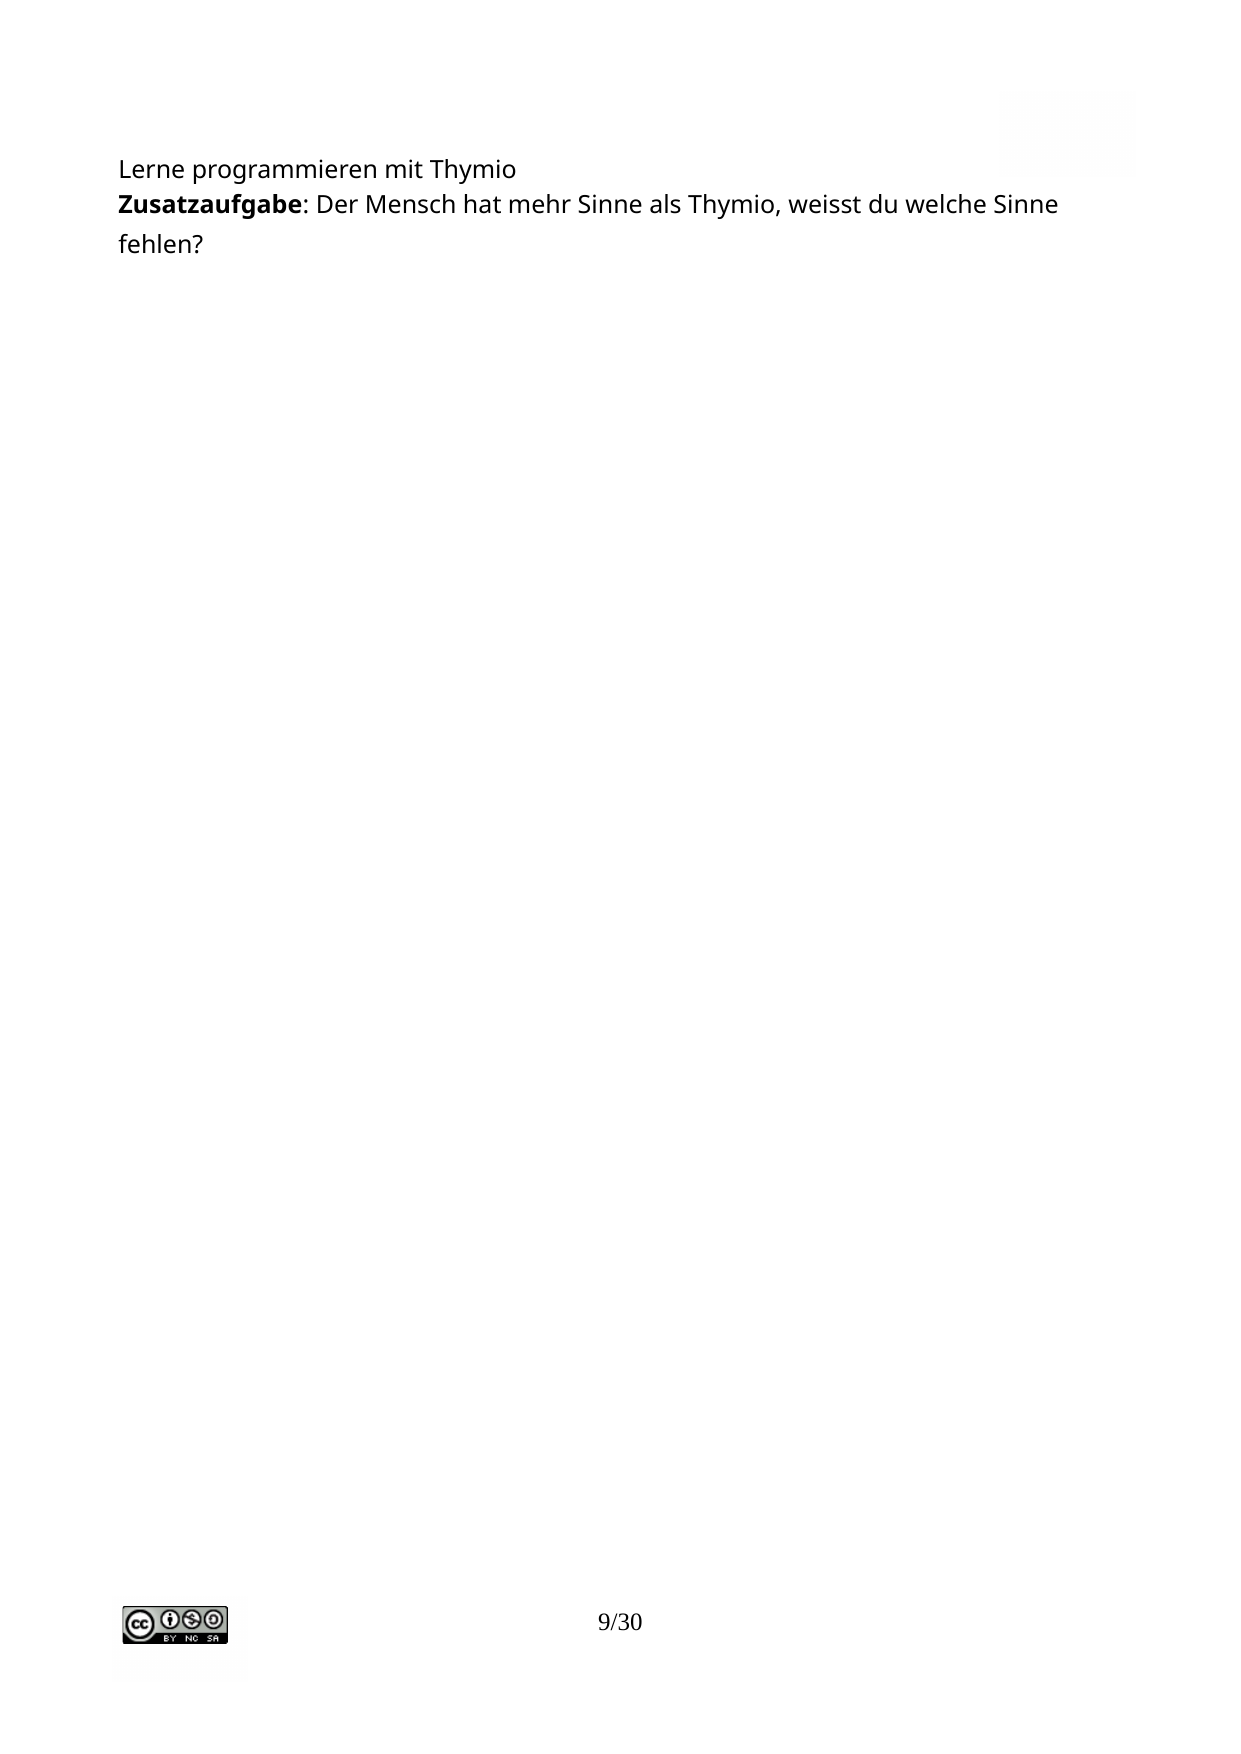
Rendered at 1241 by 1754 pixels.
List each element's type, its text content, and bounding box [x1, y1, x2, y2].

text Zusatzaufgabe: Der Mensch hat mehr Sinne als Thymio, weisst du welche Sinne fehlen? [118, 186, 1122, 261]
picture [112, 1596, 249, 1682]
picture [999, 91, 1136, 177]
